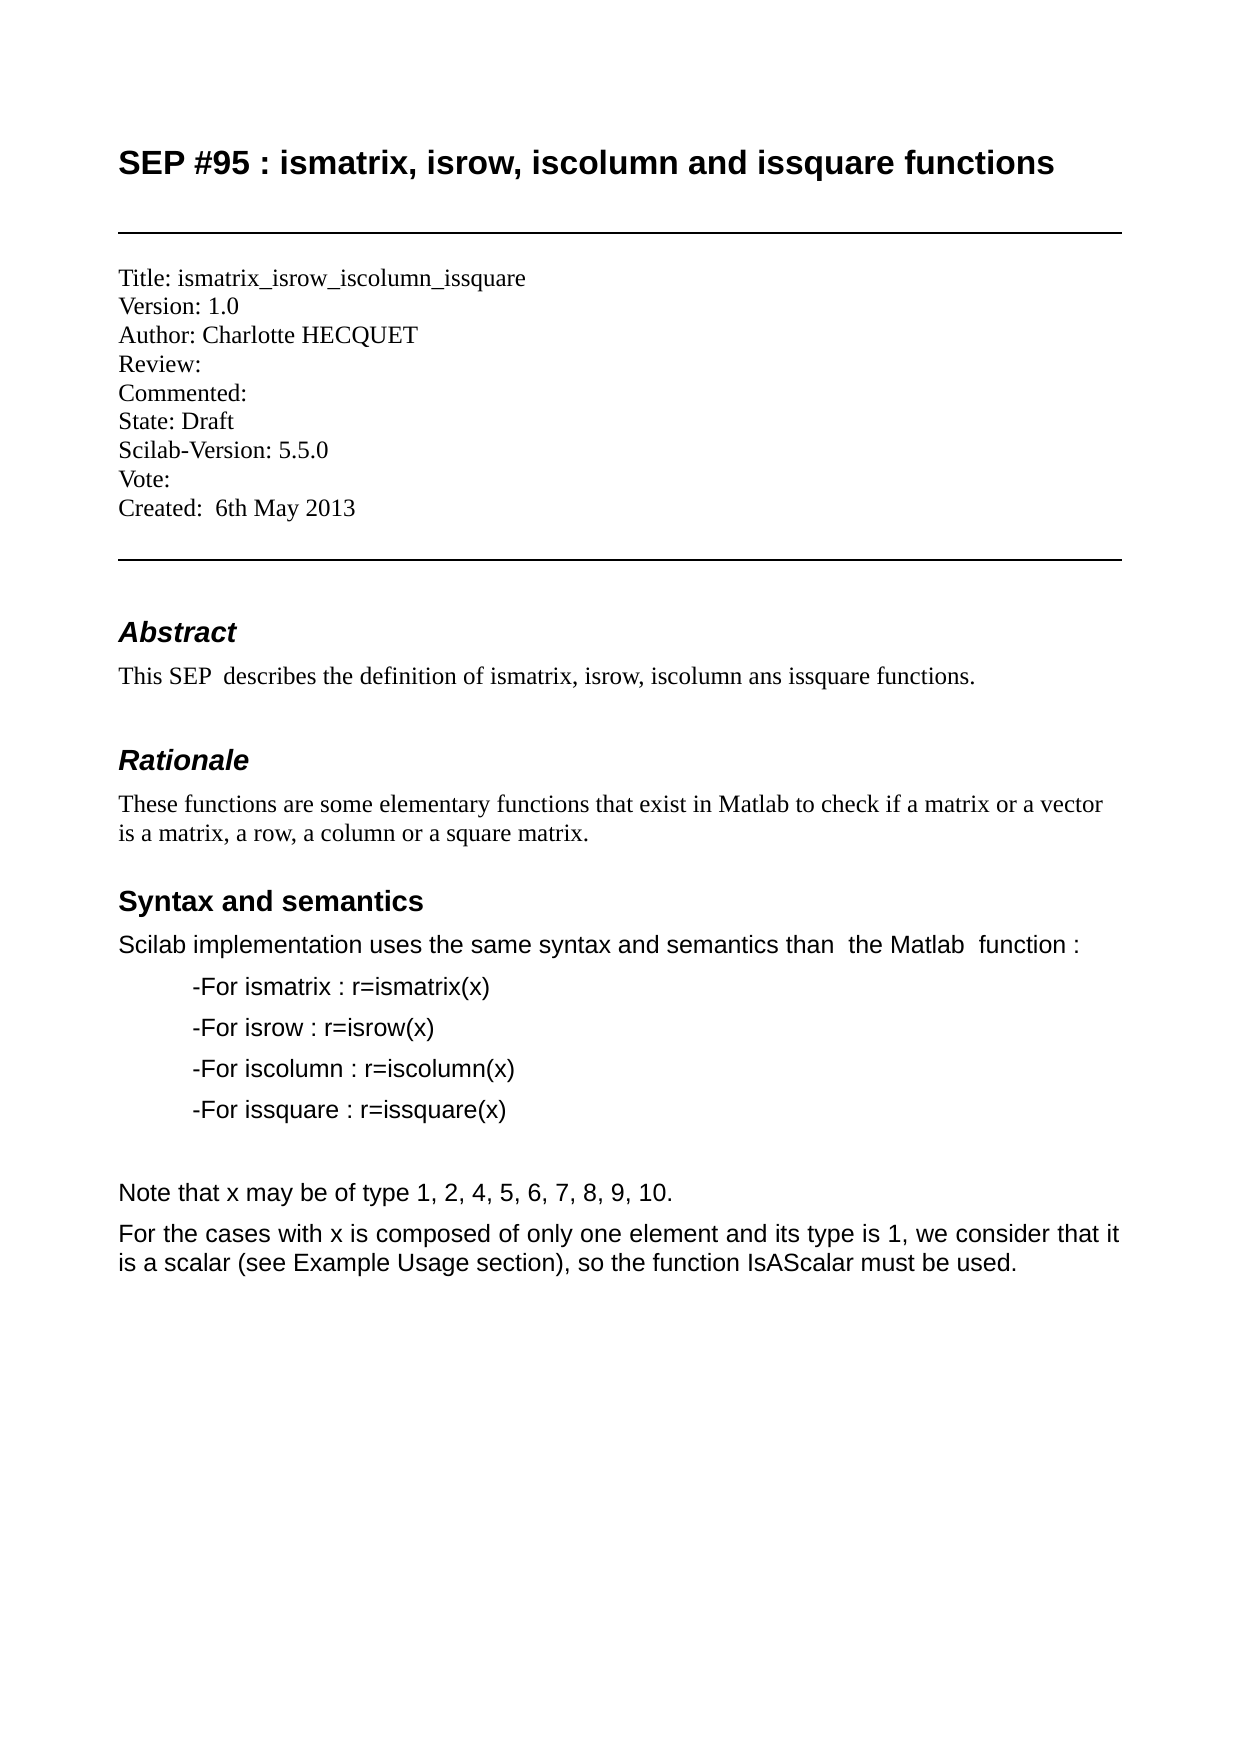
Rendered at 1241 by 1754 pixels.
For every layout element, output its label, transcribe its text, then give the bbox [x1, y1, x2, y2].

text -For isrow : r=isrow(x) [118, 1013, 1122, 1042]
text Created: 6th May 2013 [118, 493, 1122, 521]
subtitle SEP #95 : ismatrix, isrow, iscolumn and issquare functions [118, 143, 1122, 182]
text Vote: [118, 464, 1122, 493]
text For the cases with x is composed of only one element and its type is 1, we consider that it is a scalar (see Example Usage section), so the function IsAScalar must be used. [118, 1219, 1122, 1277]
text Title: ismatrix_isrow_iscolumn_issquare [118, 263, 1122, 291]
text This SEP describes the definition of ismatrix, isrow, iscolumn ans issquare functions. [118, 661, 1122, 689]
text Version: 1.0 [118, 291, 1122, 320]
text Scilab implementation uses the same syntax and semantics than the Matlab function : [118, 930, 1122, 959]
text -For ismatrix : r=ismatrix(x) [118, 972, 1122, 1000]
subtitle Rationale [118, 743, 1122, 777]
text Scilab-Version: 5.5.0 [118, 435, 1122, 464]
subtitle Abstract [118, 615, 1122, 648]
text Note that x may be of type 1, 2, 4, 5, 6, 7, 8, 9, 10. [118, 1178, 1122, 1207]
text Commented: [118, 378, 1122, 406]
text -For issquare : r=issquare(x) [118, 1095, 1122, 1124]
text Author: Charlotte HECQUET [118, 320, 1122, 349]
text State: Draft [118, 406, 1122, 435]
subtitle Syntax and semantics [118, 884, 1122, 918]
text These functions are some elementary functions that exist in Matlab to check if a matrix or a vector is a matrix, a row, a column or a square matrix. [118, 789, 1122, 847]
text Review: [118, 349, 1122, 378]
text -For iscolumn : r=iscolumn(x) [118, 1054, 1122, 1083]
